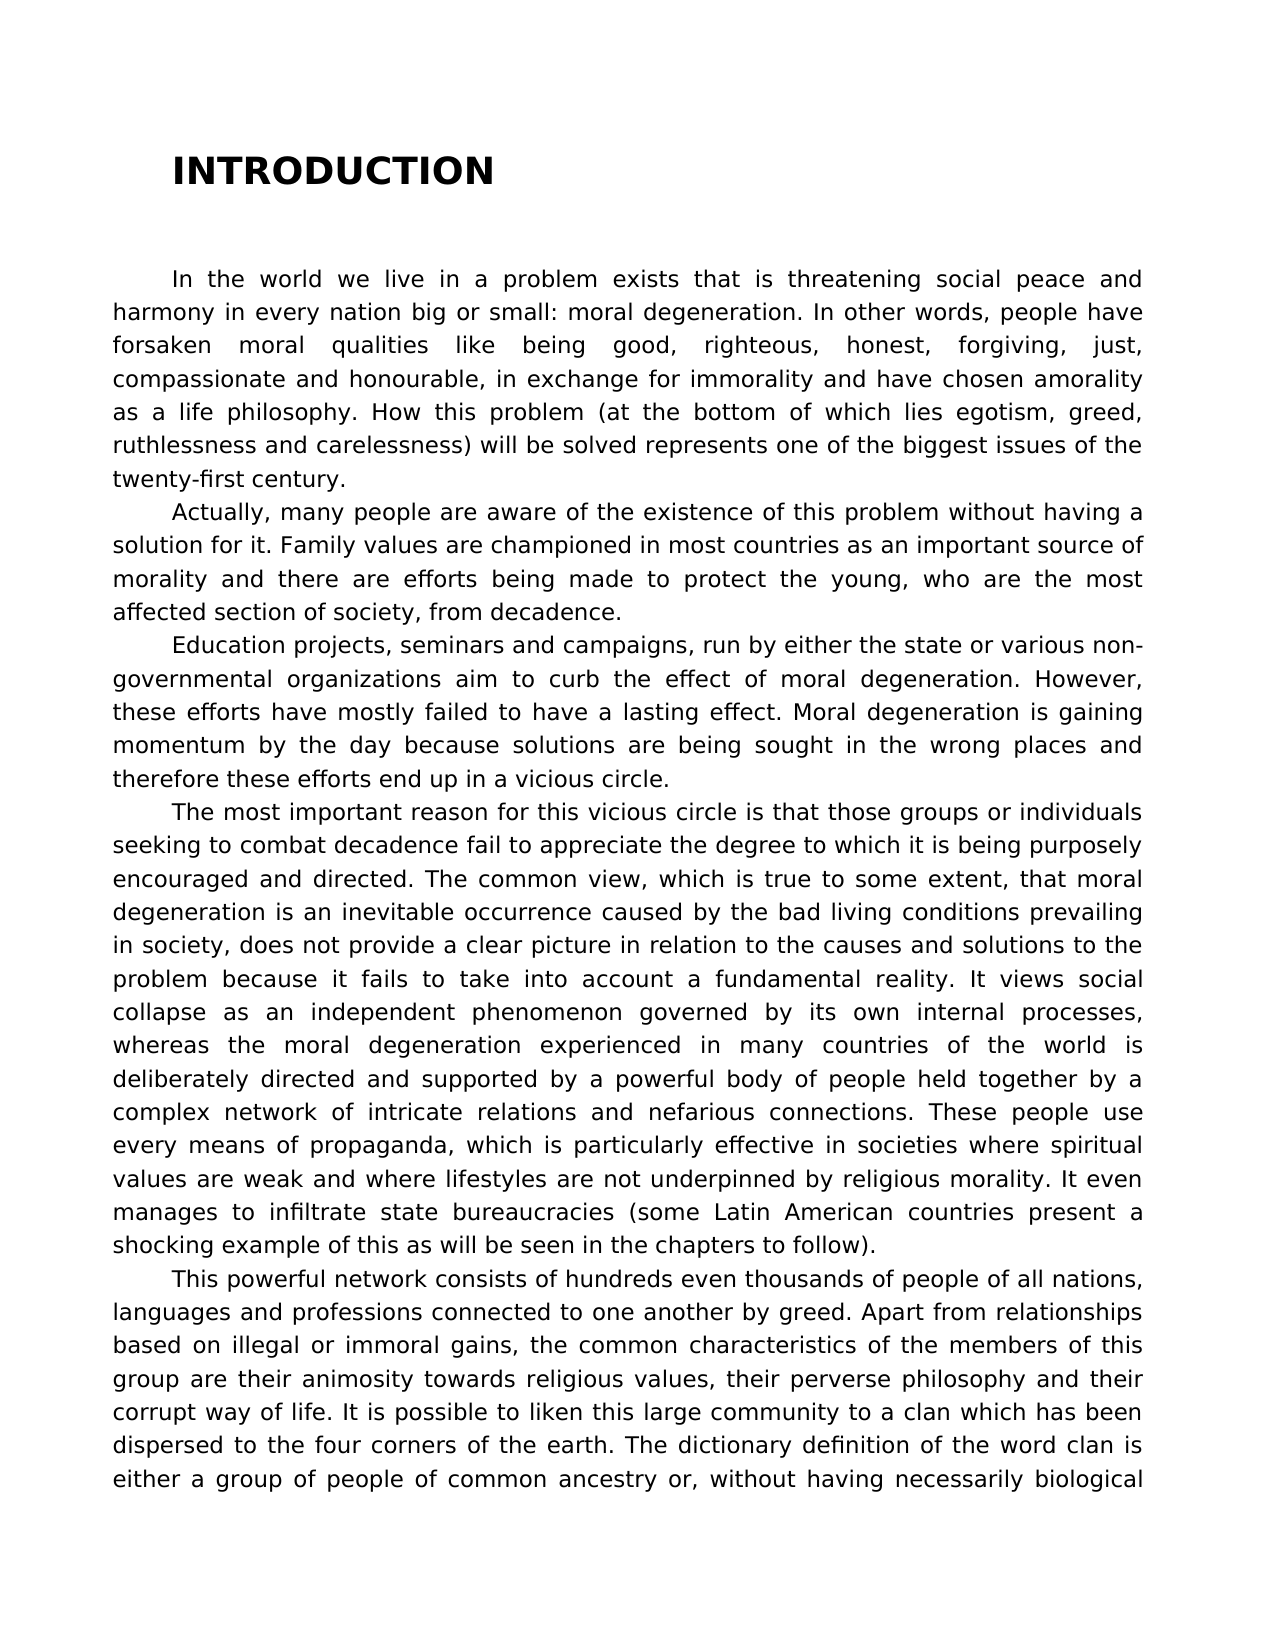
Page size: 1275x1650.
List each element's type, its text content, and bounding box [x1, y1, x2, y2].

text INTRODUCTION [172, 150, 1162, 194]
text This powerful network consists of hundreds even thousands of people of all nations, languages and professions connected to one another by greed. Apart from relationships based on illegal or immoral gains, the common characteristics of the members of this group are their animosity towards religious values, their perverse philosophy and their corrupt way of life. It is possible to liken this large community to a clan which has been dispersed to the four corners of the earth. The dictionary definition of the word clan is either a group of people of common ancestry or, without having necessarily biological [112, 1260, 1145, 1494]
text Education projects, seminars and campaigns, run by either the state or various non-governmental organizations aim to curb the effect of moral degeneration. However, these efforts have mostly failed to have a lasting effect. Moral degeneration is gaining momentum by the day because solutions are being sought in the wrong places and therefore these efforts end up in a vicious circle. [112, 627, 1145, 794]
text Actually, many people are aware of the existence of this problem without having a solution for it. Family values are championed in most countries as an important source of morality and there are efforts being made to protect the young, who are the most affected section of society, from decadence. [112, 494, 1145, 627]
text In the world we live in a problem exists that is threatening social peace and harmony in every nation big or small: moral degeneration. In other words, people have forsaken moral qualities like being good, righteous, honest, forgiving, just, compassionate and honourable, in exchange for immorality and have chosen amorality as a life philosophy. How this problem (at the bottom of which lies egotism, greed, ruthlessness and carelessness) will be solved represents one of the biggest issues of the twenty-first century. [112, 260, 1145, 494]
text The most important reason for this vicious circle is that those groups or individuals seeking to combat decadence fail to appreciate the degree to which it is being purposely encouraged and directed. The common view, which is true to some extent, that moral degeneration is an inevitable occurrence caused by the bad living conditions prevailing in society, does not provide a clear picture in relation to the causes and solutions to the problem because it fails to take into account a fundamental reality. It views social collapse as an independent phenomenon governed by its own internal processes, whereas the moral degeneration experienced in many countries of the world is deliberately directed and supported by a powerful body of people held together by a complex network of intricate relations and nefarious connections. These people use every means of propaganda, which is particularly effective in societies where spiritual values are weak and where lifestyles are not underpinned by religious morality. It even manages to infiltrate state bureaucracies (some Latin American countries present a shocking example of this as will be seen in the chapters to follow). [112, 794, 1145, 1260]
